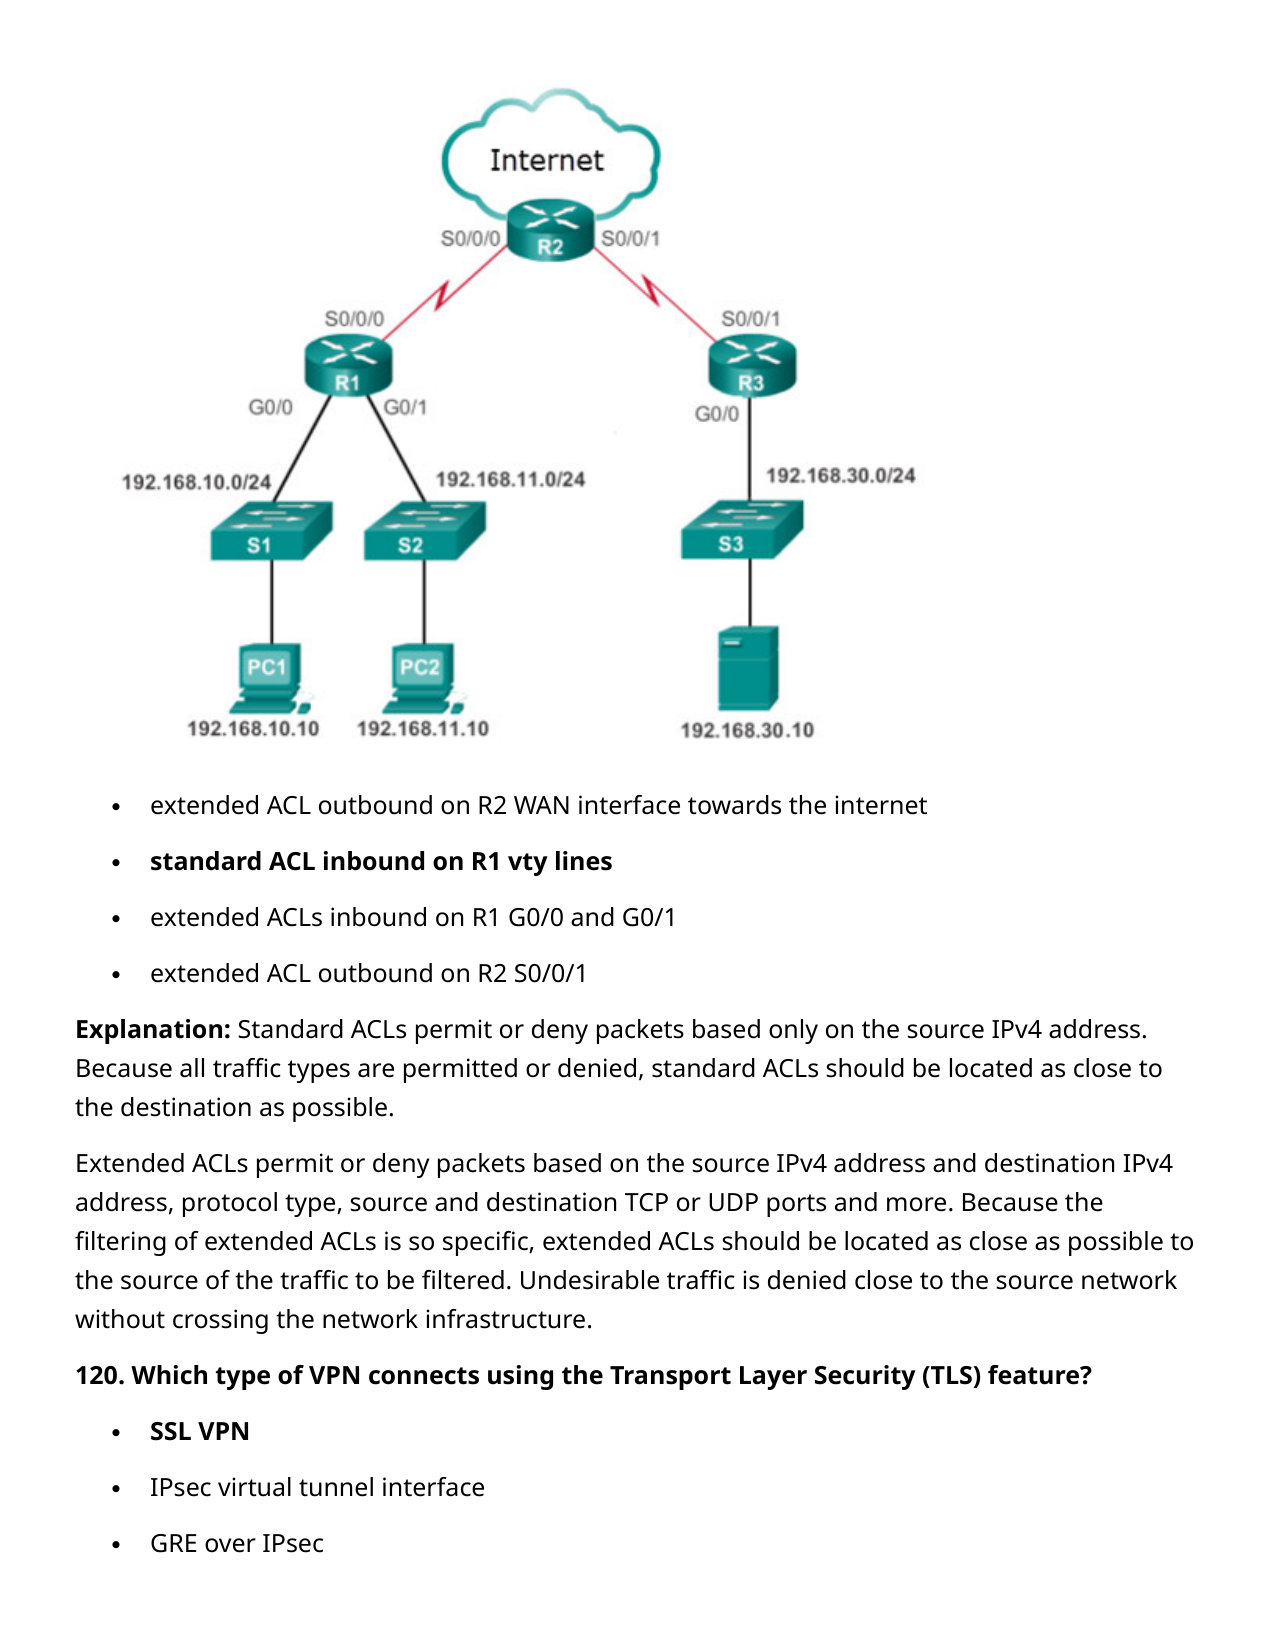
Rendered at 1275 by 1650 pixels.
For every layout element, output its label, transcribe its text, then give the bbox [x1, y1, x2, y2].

list GRE over IPsec [112, 1526, 1200, 1559]
text 120. Which type of VPN connects using the Transport Layer Security (TLS) feature? [75, 1358, 1200, 1392]
text Explanation: Standard ACLs permit or deny packets based only on the source IPv4 address. Because all traffic types are permitted or denied, standard ACLs should be located as close to the destination as possible. [75, 1011, 1200, 1124]
list extended ACLs inbound on R1 G0/0 and G0/1 [112, 900, 1200, 934]
list IPsec virtual tunnel interface [112, 1470, 1200, 1504]
text Extended ACLs permit or deny packets based on the source IPv4 address and destination IPv4 address, protocol type, source and destination TCP or UDP ports and more. Because the filtering of extended ACLs is so specific, extended ACLs should be located as close as possible to the source of the traffic to be filtered. Undesirable traffic is denied close to the source network without crossing the network infrastructure. [75, 1146, 1200, 1336]
list extended ACL outbound on R2 WAN interface towards the internet [112, 788, 1200, 822]
list extended ACL outbound on R2 S0/0/1 [112, 956, 1200, 989]
list standard ACL inbound on R1 vty lines [112, 844, 1200, 878]
list SSL VPN [112, 1414, 1200, 1448]
